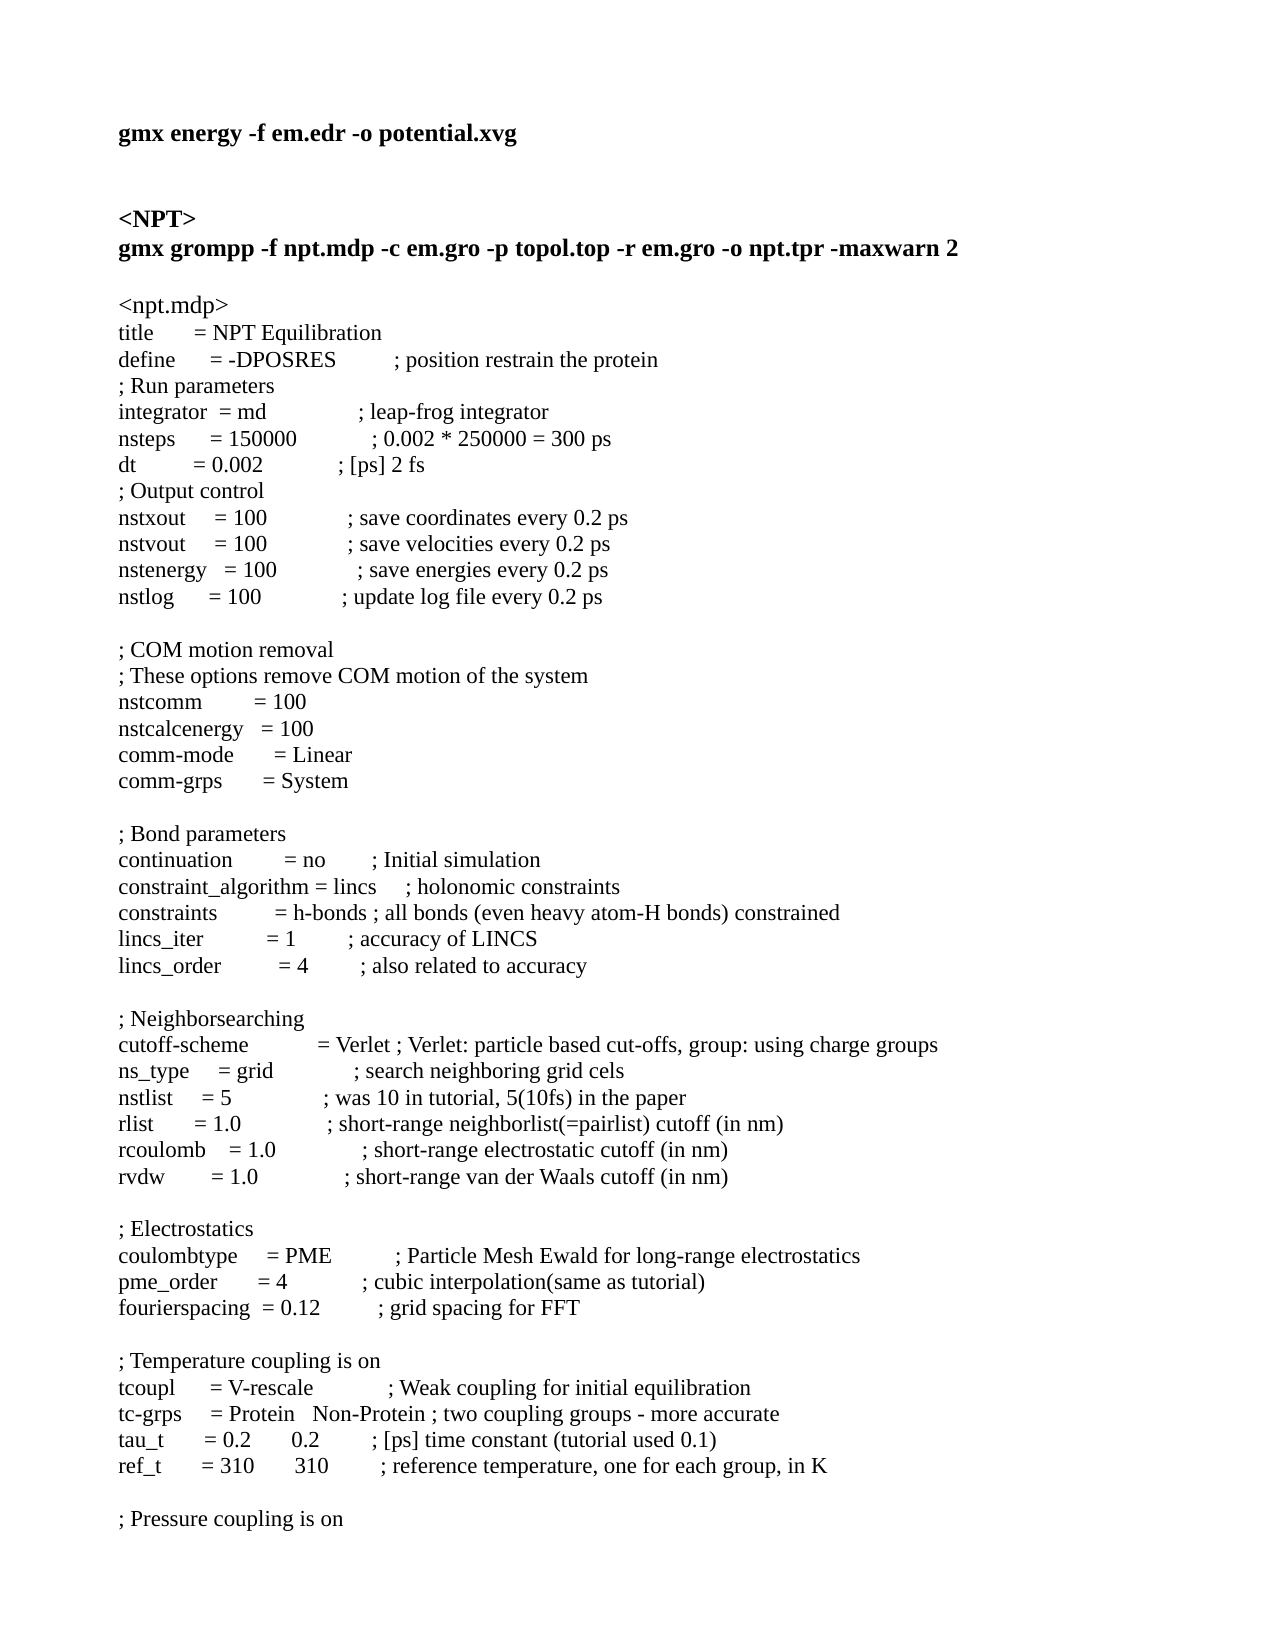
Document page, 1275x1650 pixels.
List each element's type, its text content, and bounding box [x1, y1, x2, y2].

text fourierspacing = 0.12 ; grid spacing for FFT [118, 1294, 1157, 1321]
text continuation = no ; Initial simulation [118, 846, 1157, 873]
text nstenergy = 100 ; save energies every 0.2 ps [118, 557, 1157, 583]
text nstvout = 100 ; save velocities every 0.2 ps [118, 530, 1157, 557]
text ; Temperature coupling is on [118, 1347, 1157, 1373]
text define = -DPOSRES ; position restrain the protein [118, 346, 1157, 372]
text ns_type = grid ; search neighboring grid cels [118, 1057, 1157, 1084]
text nstlist = 5 ; was 10 in tutorial, 5(10fs) in the paper [118, 1084, 1157, 1110]
text ; COM motion removal [118, 636, 1157, 662]
text ; Bond parameters [118, 820, 1157, 846]
text nstxout = 100 ; save coordinates every 0.2 ps [118, 504, 1157, 530]
text <npt.mdp> [118, 291, 1157, 319]
text ; Output control [118, 477, 1157, 504]
text comm-grps = System [118, 767, 1157, 794]
text tcoupl = V-rescale ; Weak coupling for initial equilibration [118, 1373, 1157, 1400]
text ; Pressure coupling is on [118, 1505, 1157, 1532]
text nstcomm = 100 [118, 688, 1157, 715]
text nstcalcenergy = 100 [118, 715, 1157, 741]
text title = NPT Equilibration [118, 319, 1157, 346]
text rlist = 1.0 ; short-range neighborlist(=pairlist) cutoff (in nm) [118, 1110, 1157, 1136]
text gmx grompp -f npt.mdp -c em.gro -p topol.top -r em.gro -o npt.tpr -maxwarn 2 [118, 233, 1157, 262]
text comm-mode = Linear [118, 741, 1157, 767]
text rcoulomb = 1.0 ; short-range electrostatic cutoff (in nm) [118, 1136, 1157, 1163]
text ref_t = 310 310 ; reference temperature, one for each group, in K [118, 1453, 1157, 1479]
text cutoff-scheme = Verlet ; Verlet: particle based cut-offs, group: using charge groups [118, 1031, 1157, 1057]
text dt = 0.002 ; [ps] 2 fs [118, 451, 1157, 477]
text ; Run parameters [118, 372, 1157, 398]
text ; These options remove COM motion of the system [118, 662, 1157, 688]
text rvdw = 1.0 ; short-range van der Waals cutoff (in nm) [118, 1163, 1157, 1189]
text ; Electrostatics [118, 1215, 1157, 1242]
text gmx energy -f em.edr -o potential.xvg [118, 118, 1157, 147]
text pme_order = 4 ; cubic interpolation(same as tutorial) [118, 1268, 1157, 1294]
text tau_t = 0.2 0.2 ; [ps] time constant (tutorial used 0.1) [118, 1426, 1157, 1453]
text coulombtype = PME ; Particle Mesh Ewald for long-range electrostatics [118, 1242, 1157, 1268]
text lincs_order = 4 ; also related to accuracy [118, 952, 1157, 978]
text lincs_iter = 1 ; accuracy of LINCS [118, 926, 1157, 952]
text tc-grps = Protein Non-Protein ; two coupling groups - more accurate [118, 1400, 1157, 1426]
text constraints = h-bonds ; all bonds (even heavy atom-H bonds) constrained [118, 899, 1157, 926]
text nstlog = 100 ; update log file every 0.2 ps [118, 583, 1157, 609]
text nsteps = 150000 ; 0.002 * 250000 = 300 ps [118, 425, 1157, 451]
text ; Neighborsearching [118, 1004, 1157, 1031]
text constraint_algorithm = lincs ; holonomic constraints [118, 873, 1157, 899]
text <NPT> [118, 204, 1157, 233]
text integrator = md ; leap-frog integrator [118, 398, 1157, 425]
